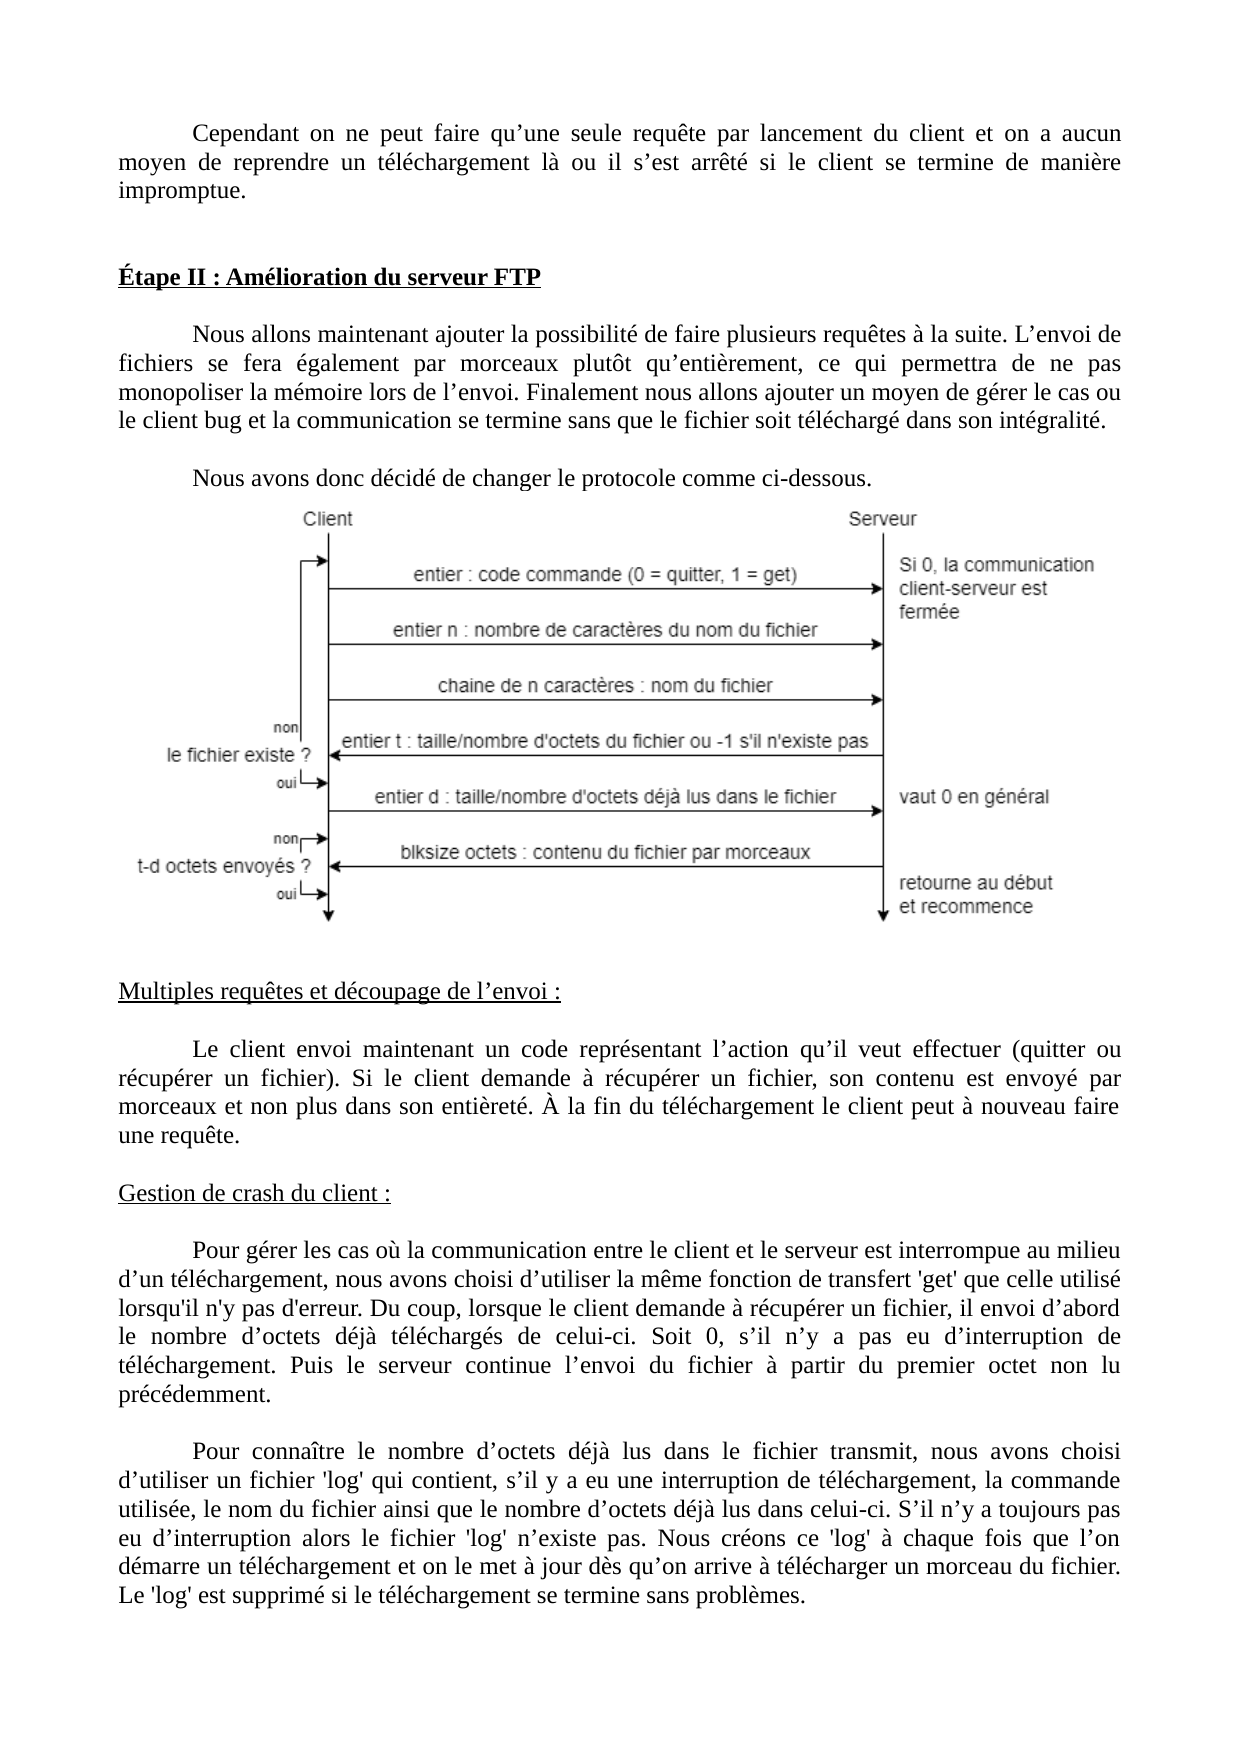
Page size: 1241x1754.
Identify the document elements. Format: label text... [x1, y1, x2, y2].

text Multiples requêtes et découpage de l’envoi : [118, 976, 1122, 1005]
text Gestion de crash du client : [118, 1178, 1122, 1206]
picture [120, 491, 1120, 948]
text Étape II : Amélioration du serveur FTP [118, 262, 1122, 291]
text Le client envoi maintenant un code représentant l’action qu’il veut effectuer (quitter ou récupérer un fichier). Si le client demande à récupérer un fichier, son contenu est envoyé par morceaux et non plus dans son entièreté. À la fin du téléchargement le client peut à nouveau faire une requête. [118, 1034, 1122, 1149]
text Nous allons maintenant ajouter la possibilité de faire plusieurs requêtes à la suite. L’envoi de fichiers se fera également par morceaux plutôt qu’entièrement, ce qui permettra de ne pas monopoliser la mémoire lors de l’envoi. Finalement nous allons ajouter un moyen de gérer le cas ou le client bug et la communication se termine sans que le fichier soit téléchargé dans son intégralité. [118, 319, 1122, 434]
text Pour connaître le nombre d’octets déjà lus dans le fichier transmit, nous avons choisi d’utiliser un fichier 'log' qui contient, s’il y a eu une interruption de téléchargement, la commande utilisée, le nom du fichier ainsi que le nombre d’octets déjà lus dans celui-ci. S’il n’y a toujours pas eu d’interruption alors le fichier 'log' n’existe pas. Nous créons ce 'log' à chaque fois que l’on démarre un téléchargement et on le met à jour dès qu’on arrive à télécharger un morceau du fichier. Le 'log' est supprimé si le téléchargement se termine sans problèmes. [118, 1436, 1122, 1609]
text Cependant on ne peut faire qu’une seule requête par lancement du client et on a aucun moyen de reprendre un téléchargement là ou il s’est arrêté si le client se termine de manière impromptue. [118, 118, 1122, 204]
text Nous avons donc décidé de changer le protocole comme ci-dessous. [118, 463, 1122, 492]
text Pour gérer les cas où la communication entre le client et le serveur est interrompue au milieu d’un téléchargement, nous avons choisi d’utiliser la même fonction de transfert 'get' que celle utilisé lorsqu'il n'y pas d'erreur. Du coup, lorsque le client demande à récupérer un fichier, il envoi d’abord le nombre d’octets déjà téléchargés de celui-ci. Soit 0, s’il n’y a pas eu d’interruption de téléchargement. Puis le serveur continue l’envoi du fichier à partir du premier octet non lu précédemment. [118, 1235, 1122, 1408]
